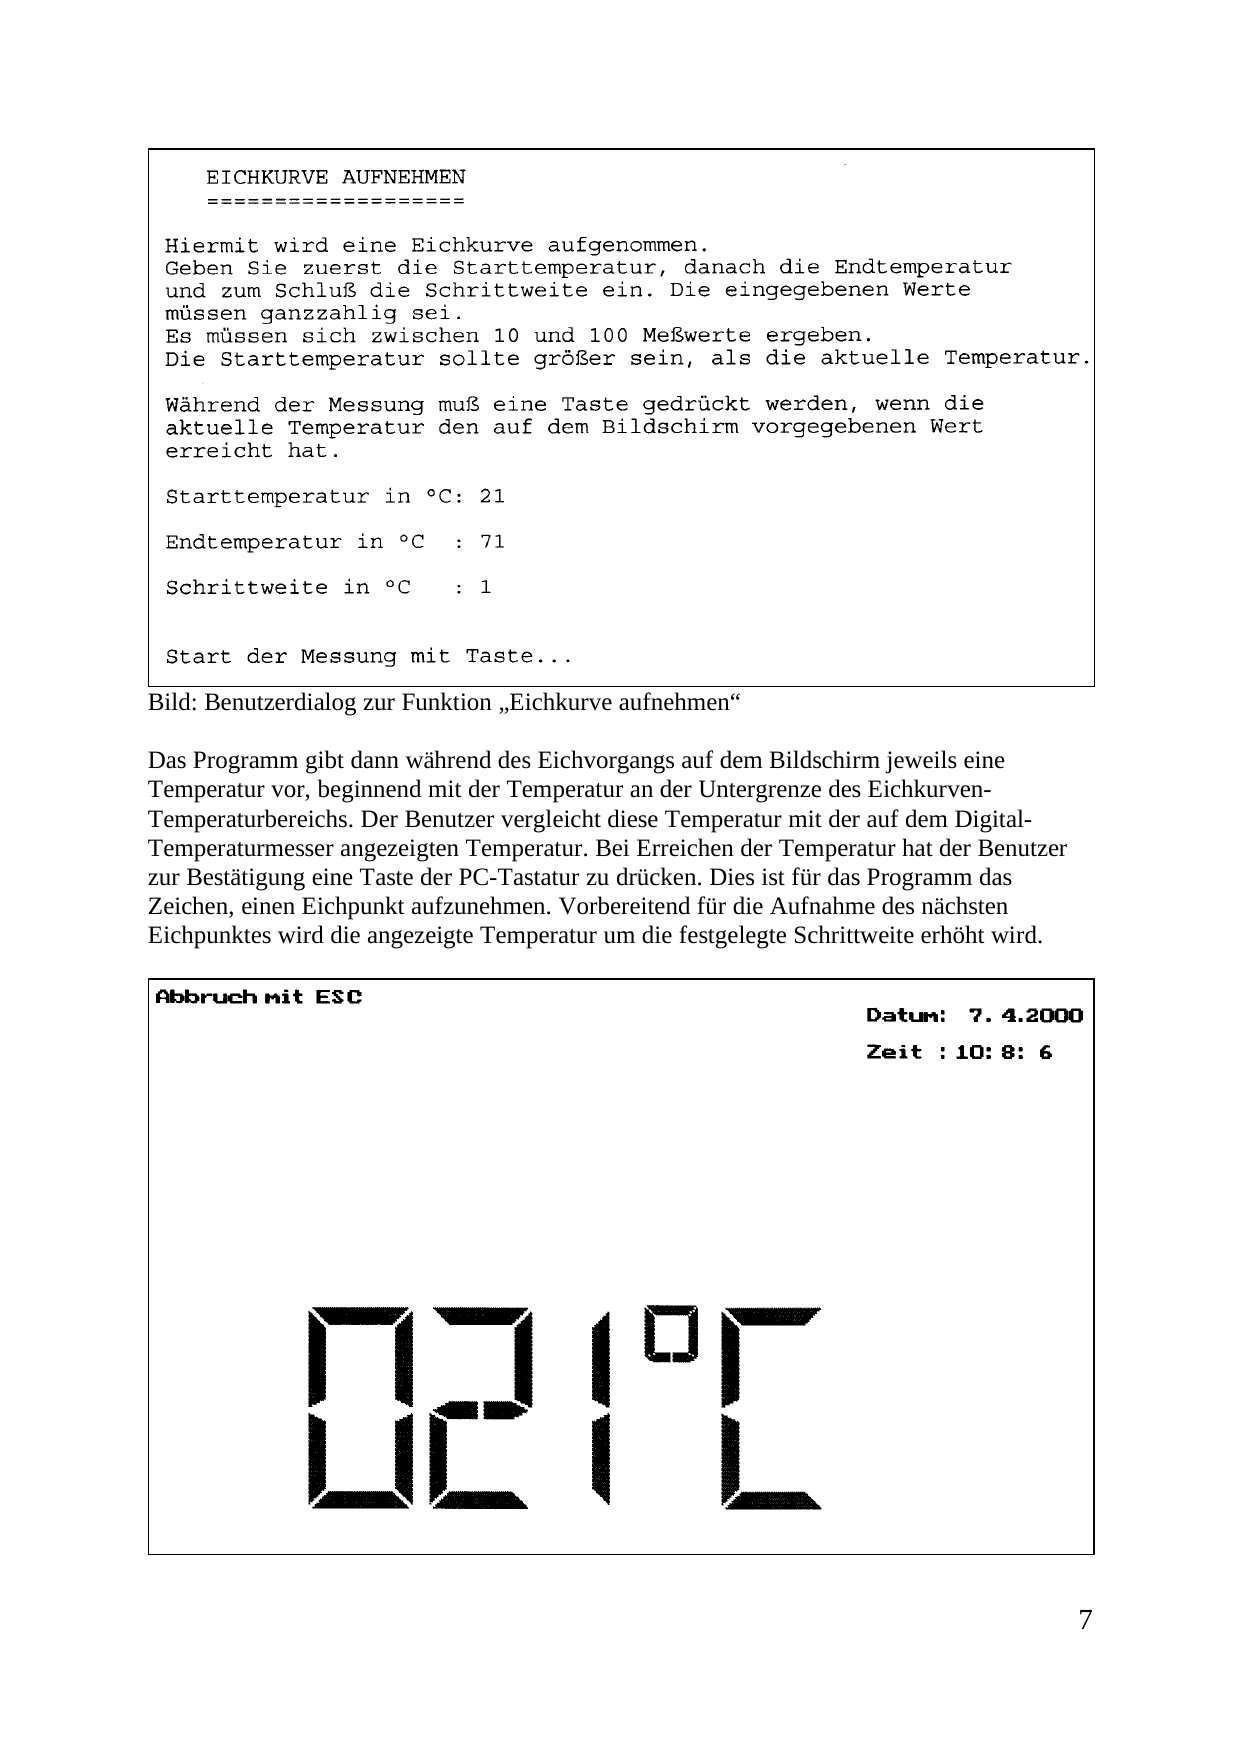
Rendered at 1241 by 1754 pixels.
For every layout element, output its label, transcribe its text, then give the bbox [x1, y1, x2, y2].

text Das Programm gibt dann während des Eichvorgangs auf dem Bildschirm jeweils eine Temperatur vor, beginnend mit der Temperatur an der Untergrenze des Eichkurven-Temperaturbereichs. Der Benutzer vergleicht diese Temperatur mit der auf dem Digital-Temperaturmesser angezeigten Temperatur. Bei Erreichen der Temperatur hat der Benutzer zur Bestätigung eine Taste der PC-Tastatur zu drücken. Dies ist für das Programm das Zeichen, einen Eichpunkt aufzunehmen. Vorbereitend für die Aufnahme des nächsten Eichpunktes wird die angezeigte Temperatur um die festgelegte Schrittweite erhöht wird. [148, 745, 1092, 949]
text Bild: Benutzerdialog zur Funktion „Eichkurve aufnehmen“ [148, 687, 1092, 716]
